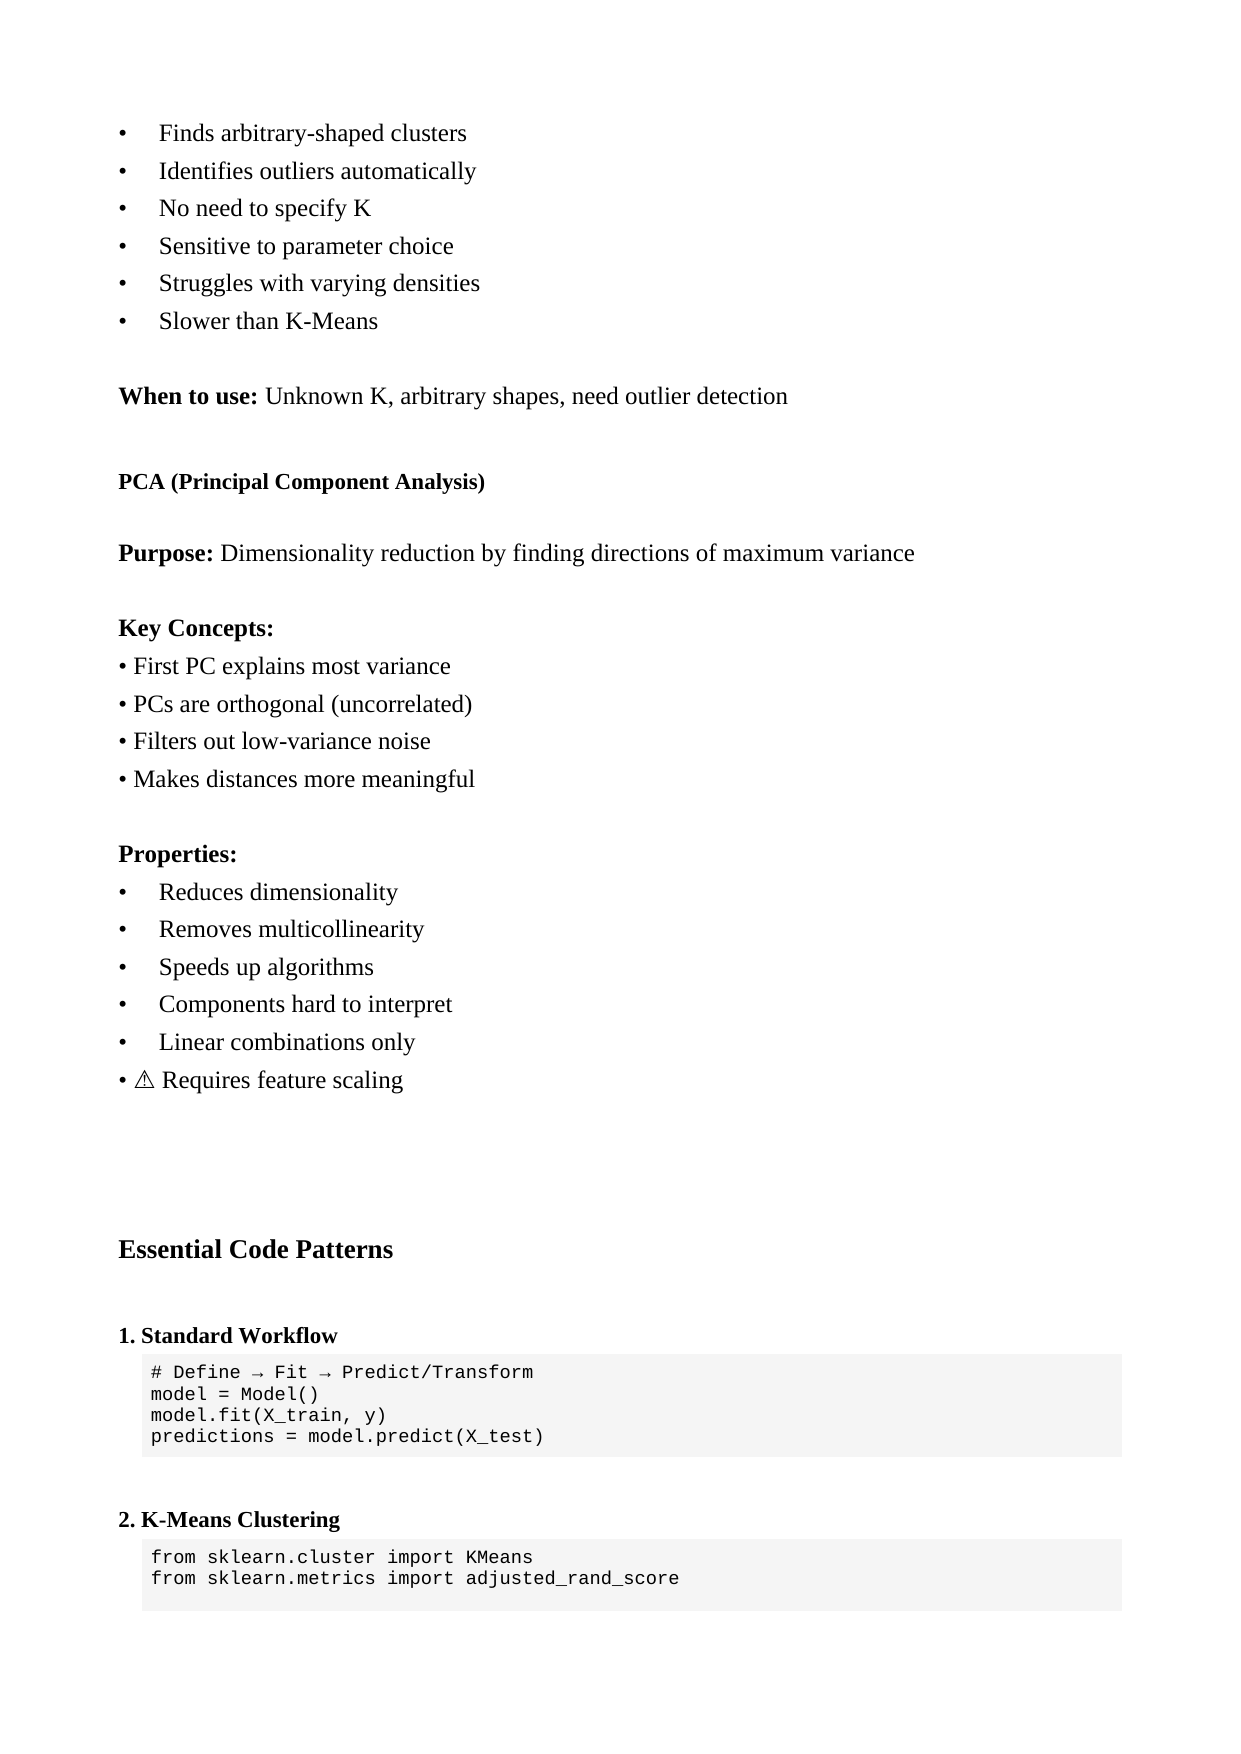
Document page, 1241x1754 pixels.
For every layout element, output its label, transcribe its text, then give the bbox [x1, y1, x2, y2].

text • ✅ Finds arbitrary-shaped clusters [118, 118, 1122, 147]
text • First PC explains most variance [118, 651, 1122, 680]
text • ✅ No need to specify K [118, 193, 1122, 222]
text Properties: [118, 839, 1122, 868]
text • ❌ Components hard to interpret [118, 989, 1122, 1018]
text • PCs are orthogonal (uncorrelated) [118, 689, 1122, 717]
text When to use: Unknown K, arbitrary shapes, need outlier detection [118, 381, 1122, 410]
subtitle PCA (Principal Component Analysis) [118, 468, 1122, 495]
text # Define → Fit → Predict/Transform [142, 1354, 1122, 1384]
text model.fit(X_train, y) [142, 1406, 1122, 1427]
text • ❌ Linear combinations only [118, 1027, 1122, 1056]
subtitle 1. Standard Workflow [118, 1322, 1122, 1348]
text • ✅ Removes multicollinearity [118, 914, 1122, 943]
text model = Model() [142, 1384, 1122, 1406]
text • ⚠️ Requires feature scaling [118, 1065, 1122, 1093]
text • Filters out low-variance noise [118, 726, 1122, 755]
text from sklearn.metrics import adjusted_rand_score [142, 1569, 1122, 1590]
subtitle Essential Code Patterns [118, 1233, 1122, 1264]
text • Makes distances more meaningful [118, 764, 1122, 793]
text • ❌ Sensitive to parameter choice [118, 231, 1122, 260]
subtitle 2. K-Means Clustering [118, 1507, 1122, 1533]
text from sklearn.cluster import KMeans [142, 1539, 1122, 1569]
text predictions = model.predict(X_test) [142, 1427, 1122, 1457]
text • ✅ Identifies outliers automatically [118, 156, 1122, 184]
text Purpose: Dimensionality reduction by finding directions of maximum variance [118, 538, 1122, 567]
text • ✅ Reduces dimensionality [118, 877, 1122, 905]
text Key Concepts: [118, 613, 1122, 642]
text • ✅ Speeds up algorithms [118, 952, 1122, 981]
text • ❌ Struggles with varying densities [118, 268, 1122, 297]
text • ❌ Slower than K-Means [118, 306, 1122, 335]
